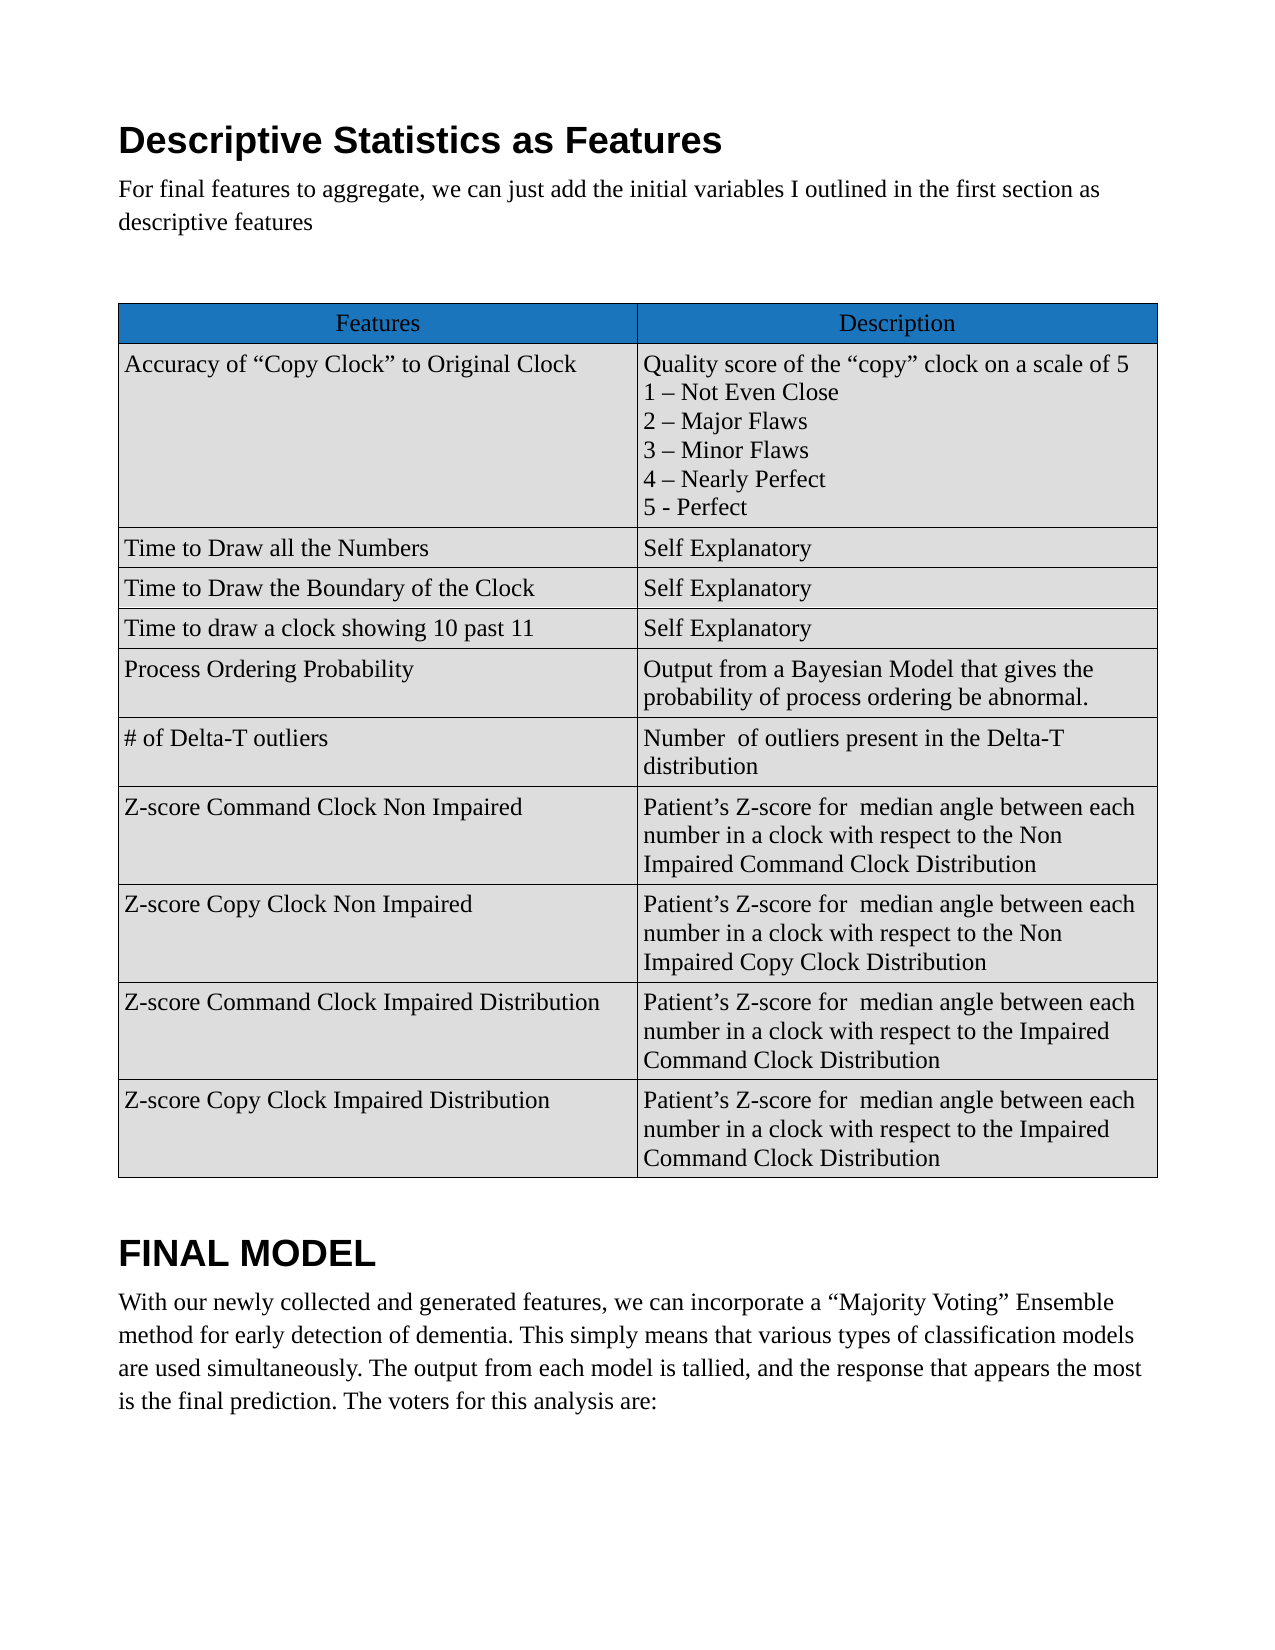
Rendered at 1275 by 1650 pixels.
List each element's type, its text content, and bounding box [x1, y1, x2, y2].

text With our newly collected and generated features, we can incorporate a “Majority Voting” Ensemble method for early detection of dementia. This simply means that various types of classification models are used simultaneously. The output from each model is tallied, and the response that appears the most is the final prediction. The voters for this analysis are: [118, 1287, 1157, 1415]
subtitle Descriptive Statistics as Features [118, 118, 1157, 162]
subtitle FINAL MODEL [118, 1231, 1157, 1275]
table_cell Self Explanatory [638, 568, 1157, 607]
table_cell Patient’s Z-score for median angle between each number in a clock with respect to the Impaired Command Clock Distribution [638, 983, 1157, 1079]
table_cell Time to Draw all the Numbers [119, 528, 637, 567]
table_cell Z-score Command Clock Non Impaired [119, 787, 637, 884]
table_cell Self Explanatory [638, 609, 1157, 648]
table_cell Accuracy of “Copy Clock” to Original Clock [119, 344, 637, 527]
table_cell # of Delta-T outliers [119, 718, 637, 786]
table_cell Process Ordering Probability [119, 649, 637, 717]
table_cell Output from a Bayesian Model that gives the probability of process ordering be abnormal. [638, 649, 1157, 717]
table_cell Time to Draw the Boundary of the Clock [119, 568, 637, 607]
table_cell Time to draw a clock showing 10 past 11 [119, 609, 637, 648]
table_header Description [638, 304, 1157, 343]
table_cell Number of outliers present in the Delta-T distribution [638, 718, 1157, 786]
table_cell Z-score Copy Clock Impaired Distribution [119, 1080, 637, 1177]
table_cell Z-score Copy Clock Non Impaired [119, 885, 637, 982]
text For final features to aggregate, we can just add the initial variables I outlined in the first section as descriptive features [118, 174, 1157, 236]
table_cell Patient’s Z-score for median angle between each number in a clock with respect to the Non Impaired Command Clock Distribution [638, 787, 1157, 884]
table_header Features [119, 304, 637, 343]
table_cell Quality score of the “copy” clock on a scale of 5 1 – Not Even Close 2 – Major Flaws 3 – Minor Flaws 4 – Nearly Perfect 5 - Perfect [638, 344, 1157, 527]
table_cell Z-score Command Clock Impaired Distribution [119, 983, 637, 1079]
table_cell Patient’s Z-score for median angle between each number in a clock with respect to the Non Impaired Copy Clock Distribution [638, 885, 1157, 982]
table_cell Self Explanatory [638, 528, 1157, 567]
table_cell Patient’s Z-score for median angle between each number in a clock with respect to the Impaired Command Clock Distribution [638, 1080, 1157, 1177]
